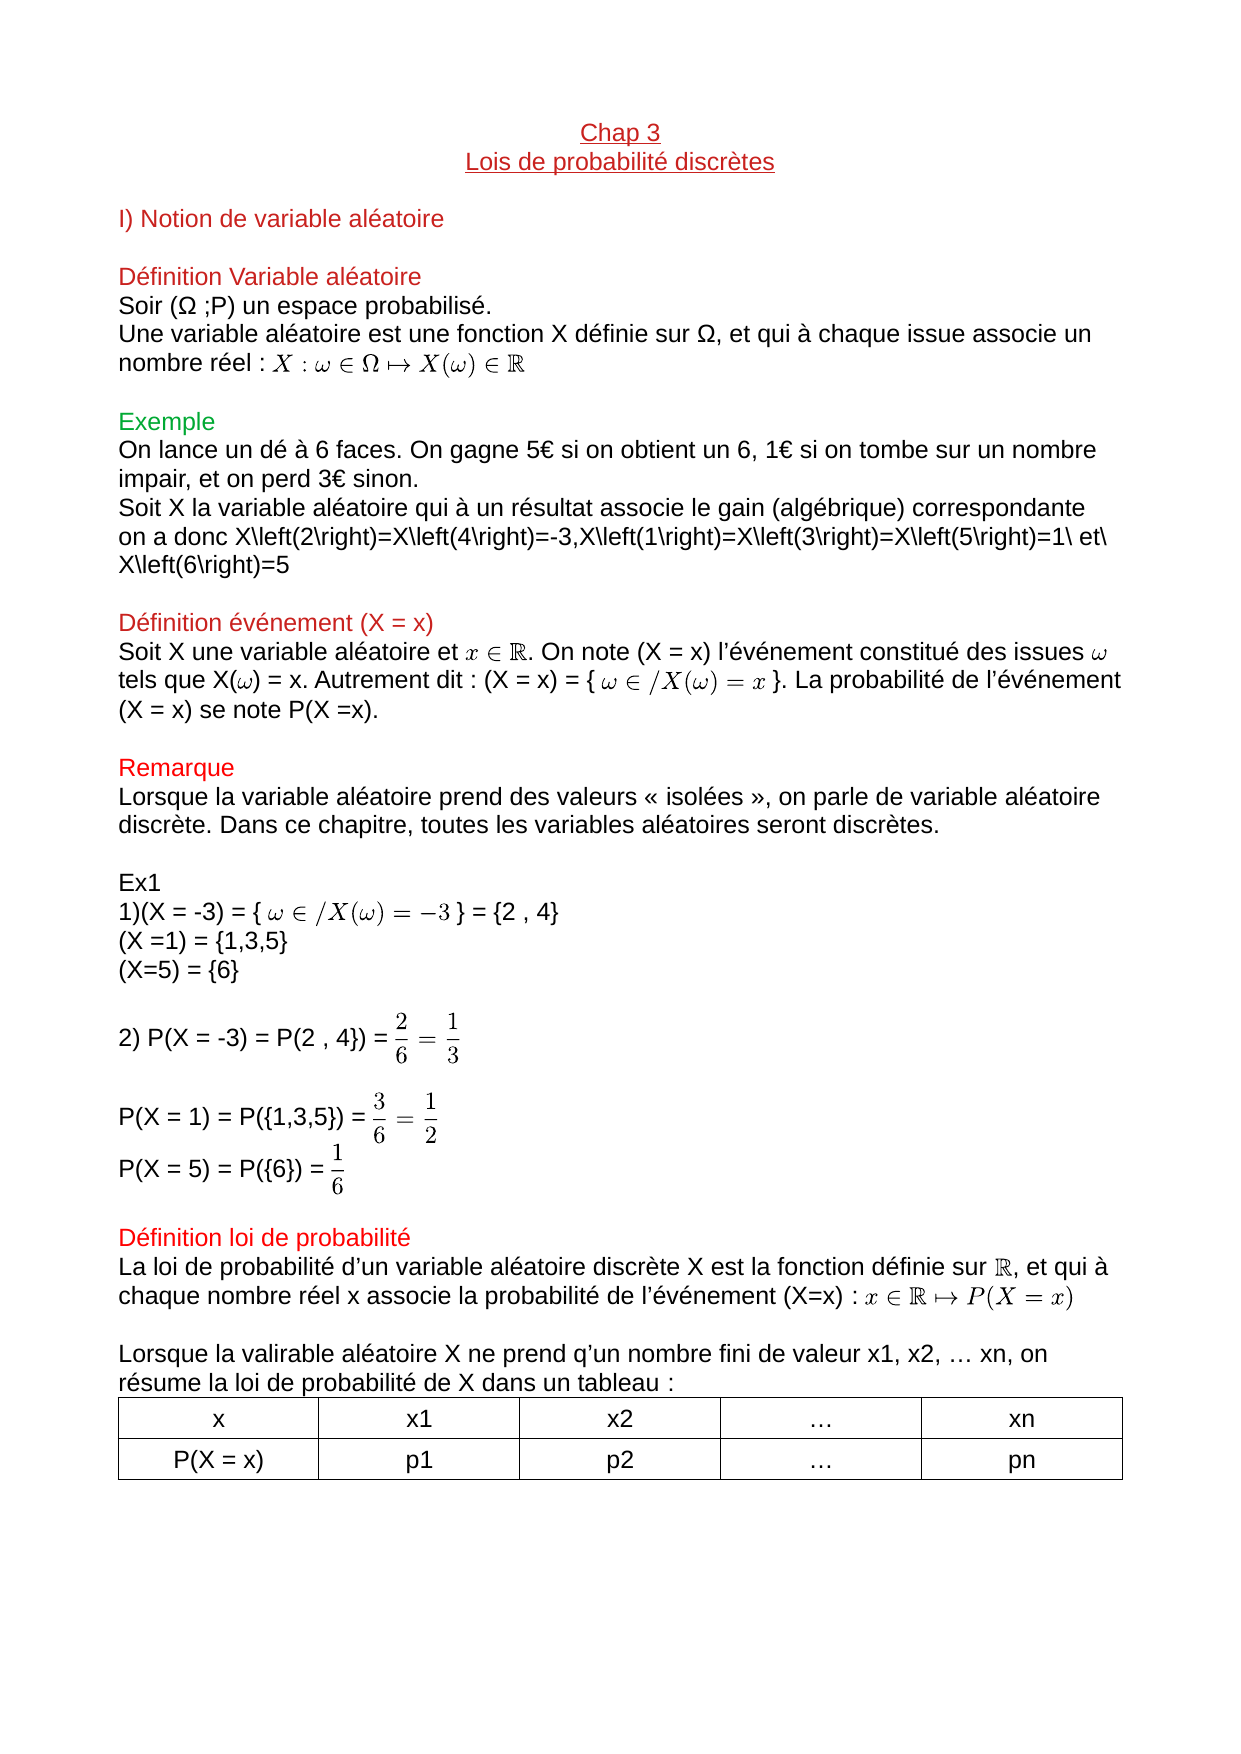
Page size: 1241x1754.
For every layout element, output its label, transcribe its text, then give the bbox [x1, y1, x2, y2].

text Soit X la variable aléatoire qui à un résultat associe le gain (algébrique) correspondante [118, 493, 1122, 522]
text P(X = 1) = P({1,3,5}) = [118, 1092, 377, 1143]
text (X =1) = {1,3,5} [118, 926, 1122, 955]
table_header xn [922, 1398, 1122, 1438]
text Définition Variable aléatoire [118, 262, 1122, 291]
table_cell P(X = x) [119, 1439, 318, 1479]
text Une variable aléatoire est une fonction X définie sur Ω, et qui à chaque issue associe un nombre réel : [118, 319, 1122, 378]
table_cell p2 [520, 1439, 720, 1479]
text 1)(X = -3) = { } = {2 , 4} [118, 896, 1122, 926]
text Définition événement (X = x) [118, 608, 1122, 637]
text 2) P(X = -3) = P(2 , 4}) = [118, 1012, 399, 1064]
text [454, 1012, 1122, 1064]
table_header x [119, 1398, 318, 1438]
text I) Notion de variable aléatoire [118, 204, 1122, 233]
text Soir (Ω ;P) un espace probabilisé. [118, 291, 1122, 319]
table_cell pn [922, 1439, 1122, 1479]
text Lois de probabilité discrètes [118, 147, 1122, 176]
text Lorsque la valirable aléatoire X ne prend q’un nombre fini de valeur x1, x2, … xn, on résume la loi de probabilité de X dans un tableau : [118, 1339, 1122, 1397]
text La loi de probabilité d’un variable aléatoire discrète X est la fonction définie sur , et qui à chaque nombre réel x associe la probabilité de l’événement (X=x) : [118, 1252, 1122, 1311]
table_cell … [721, 1439, 921, 1479]
text (X=5) = {6} [118, 955, 1122, 984]
text Ex1 [118, 868, 1122, 896]
text Définition loi de probabilité [118, 1223, 1122, 1252]
text Remarque [118, 753, 1122, 781]
text [432, 1092, 1122, 1143]
table_header x1 [319, 1398, 519, 1438]
table_header … [721, 1398, 921, 1438]
table_header x2 [520, 1398, 720, 1438]
text [339, 1143, 1122, 1194]
text Soit X une variable aléatoire et . On note (X = x) l’événement constitué des issues tels que X() = x. Autrement dit : (X = x) = { }. La probabilité de l’événement (X = x) se note P(X =x). [118, 637, 1122, 724]
text P(X = 5) = P({6}) = [118, 1143, 337, 1194]
text Lorsque la variable aléatoire prend des valeurs « isolées », on parle de variable aléatoire discrète. Dans ce chapitre, toutes les variables aléatoires seront discrètes. [118, 781, 1122, 839]
table_cell p1 [319, 1439, 519, 1479]
text On lance un dé à 6 faces. On gagne 5€ si on obtient un 6, 1€ si on tombe sur un nombre impair, et on perd 3€ sinon. [118, 435, 1122, 493]
text on a donc X\left(2\right)=X\left(4\right)=-3,X\left(1\right)=X\left(3\right)=X\left(5\right)=1\ et\ X\left(6\right)=5 [118, 522, 1122, 579]
text Exemple [118, 407, 1122, 435]
text Chap 3 [118, 118, 1122, 147]
